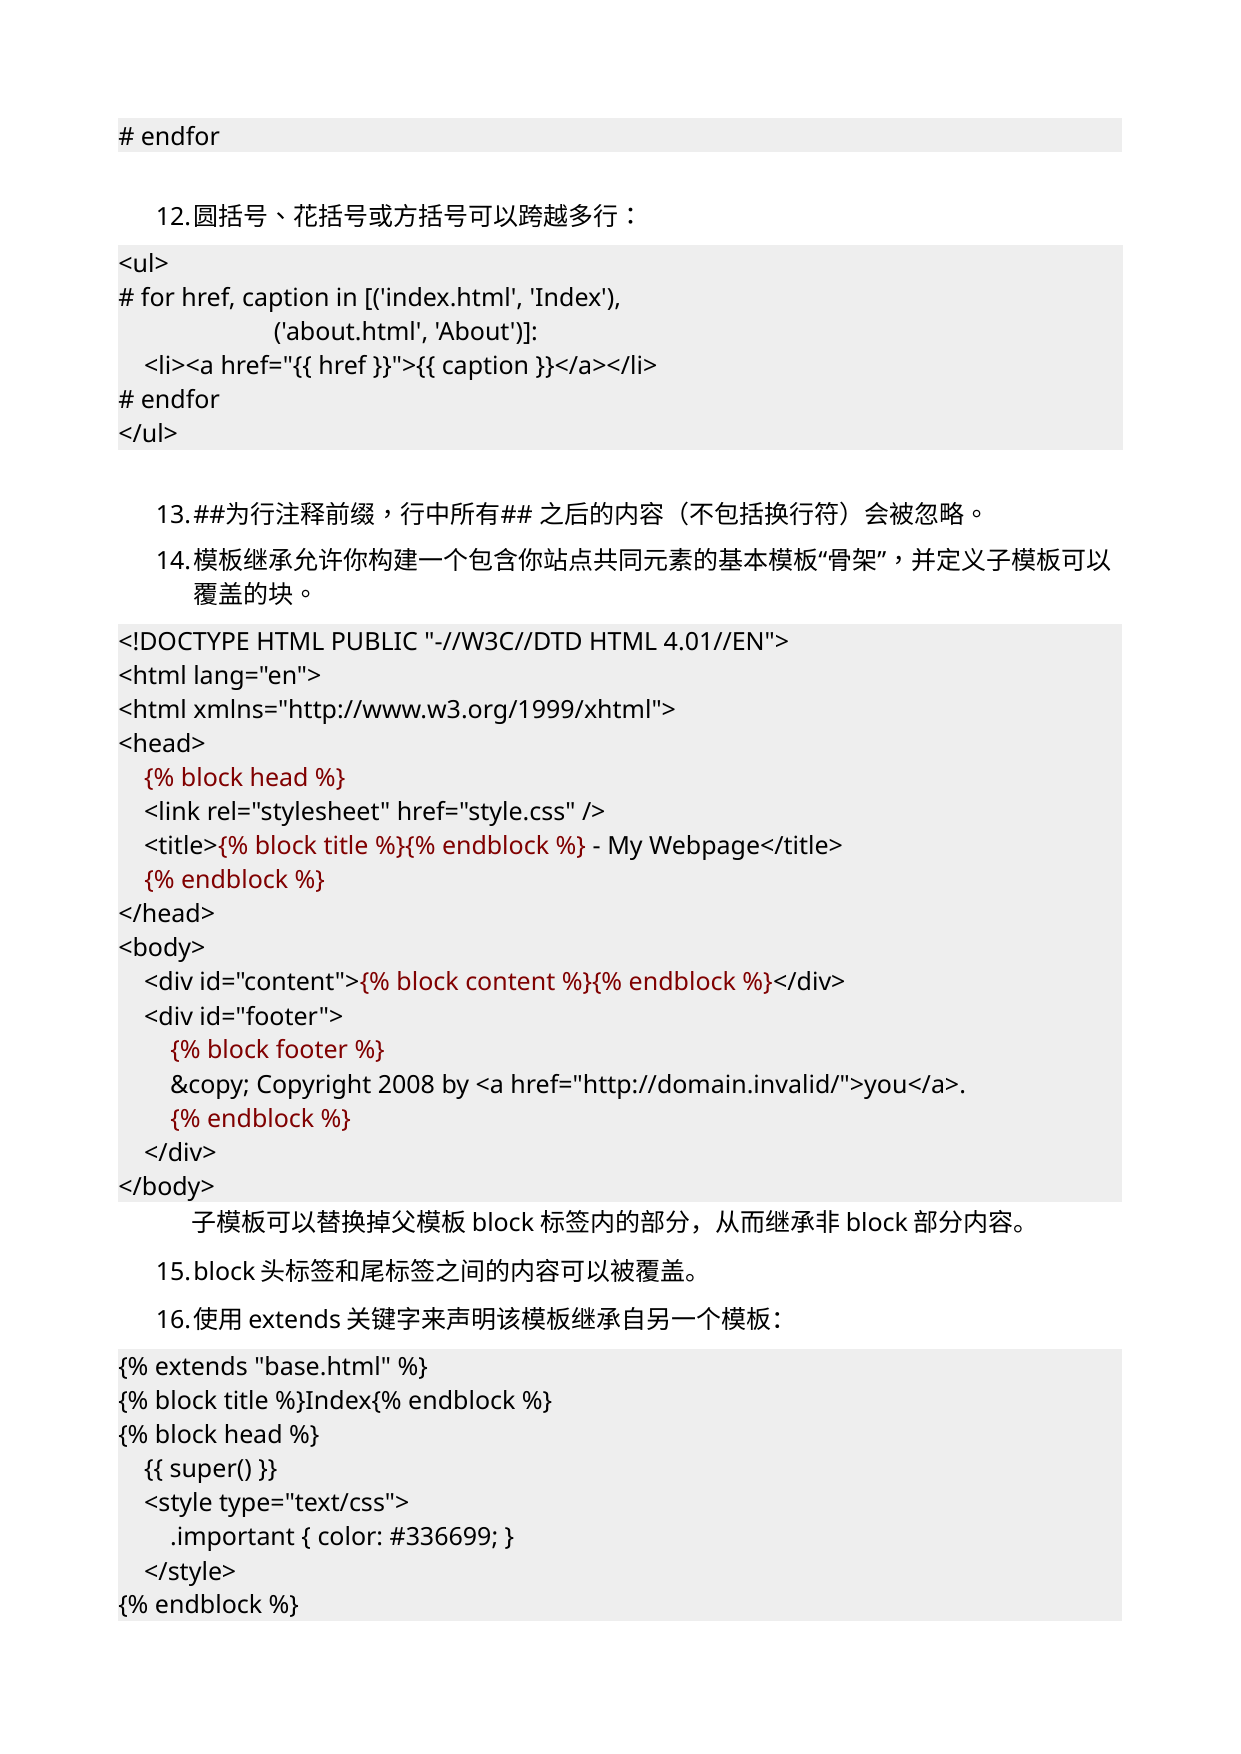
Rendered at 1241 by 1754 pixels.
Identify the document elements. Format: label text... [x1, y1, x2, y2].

list ##为行注释前缀，行中所有## 之后的内容（不包括换行符）会被忽略。 [156, 496, 1122, 530]
table_header {% extends "base.html" %} {% block title %}Index{% endblock %} {% block head %} {{ super() }} <style type="text/css"> .important { color: #336699; } </style> {% endblock %} [118, 1349, 1122, 1621]
text 子模板可以替换掉父模板block 标签内的部分，从而继承非block部分内容。 [118, 1202, 1122, 1239]
list 圆括号、花括号或方括号可以跨越多行： [156, 199, 1122, 233]
table_header <!DOCTYPE HTML PUBLIC "-//W3C//DTD HTML 4.01//EN"> <html lang="en"> <html xmlns="http://www.w3.org/1999/xhtml"> <head> {% block head %} <link rel="stylesheet" href="style.css" /> <title>{% block title %}{% endblock %} - My Webpage</title> {% endblock %} </head> <body> <div id="content">{% block content %}{% endblock %}</div> <div id="footer"> {% block footer %} &copy; Copyright 2008 by <a href="http://domain.invalid/">you</a>. {% endblock %} </div> </body> [118, 624, 1122, 1202]
list 模板继承允许你构建一个包含你站点共同元素的基本模板“骨架”，并定义子模板可以覆盖的块。 [156, 543, 1122, 611]
table_header # endfor [118, 118, 1122, 152]
list 使用extends关键字来声明该模板继承自另一个模板： [156, 1300, 1122, 1336]
table_header <ul> # for href, caption in [('index.html', 'Index'), ('about.html', 'About')]: <li><a href="{{ href }}">{{ caption }}</a></li> # endfor </ul> [118, 245, 1123, 450]
list block头标签和尾标签之间的内容可以被覆盖。 [156, 1251, 1122, 1287]
